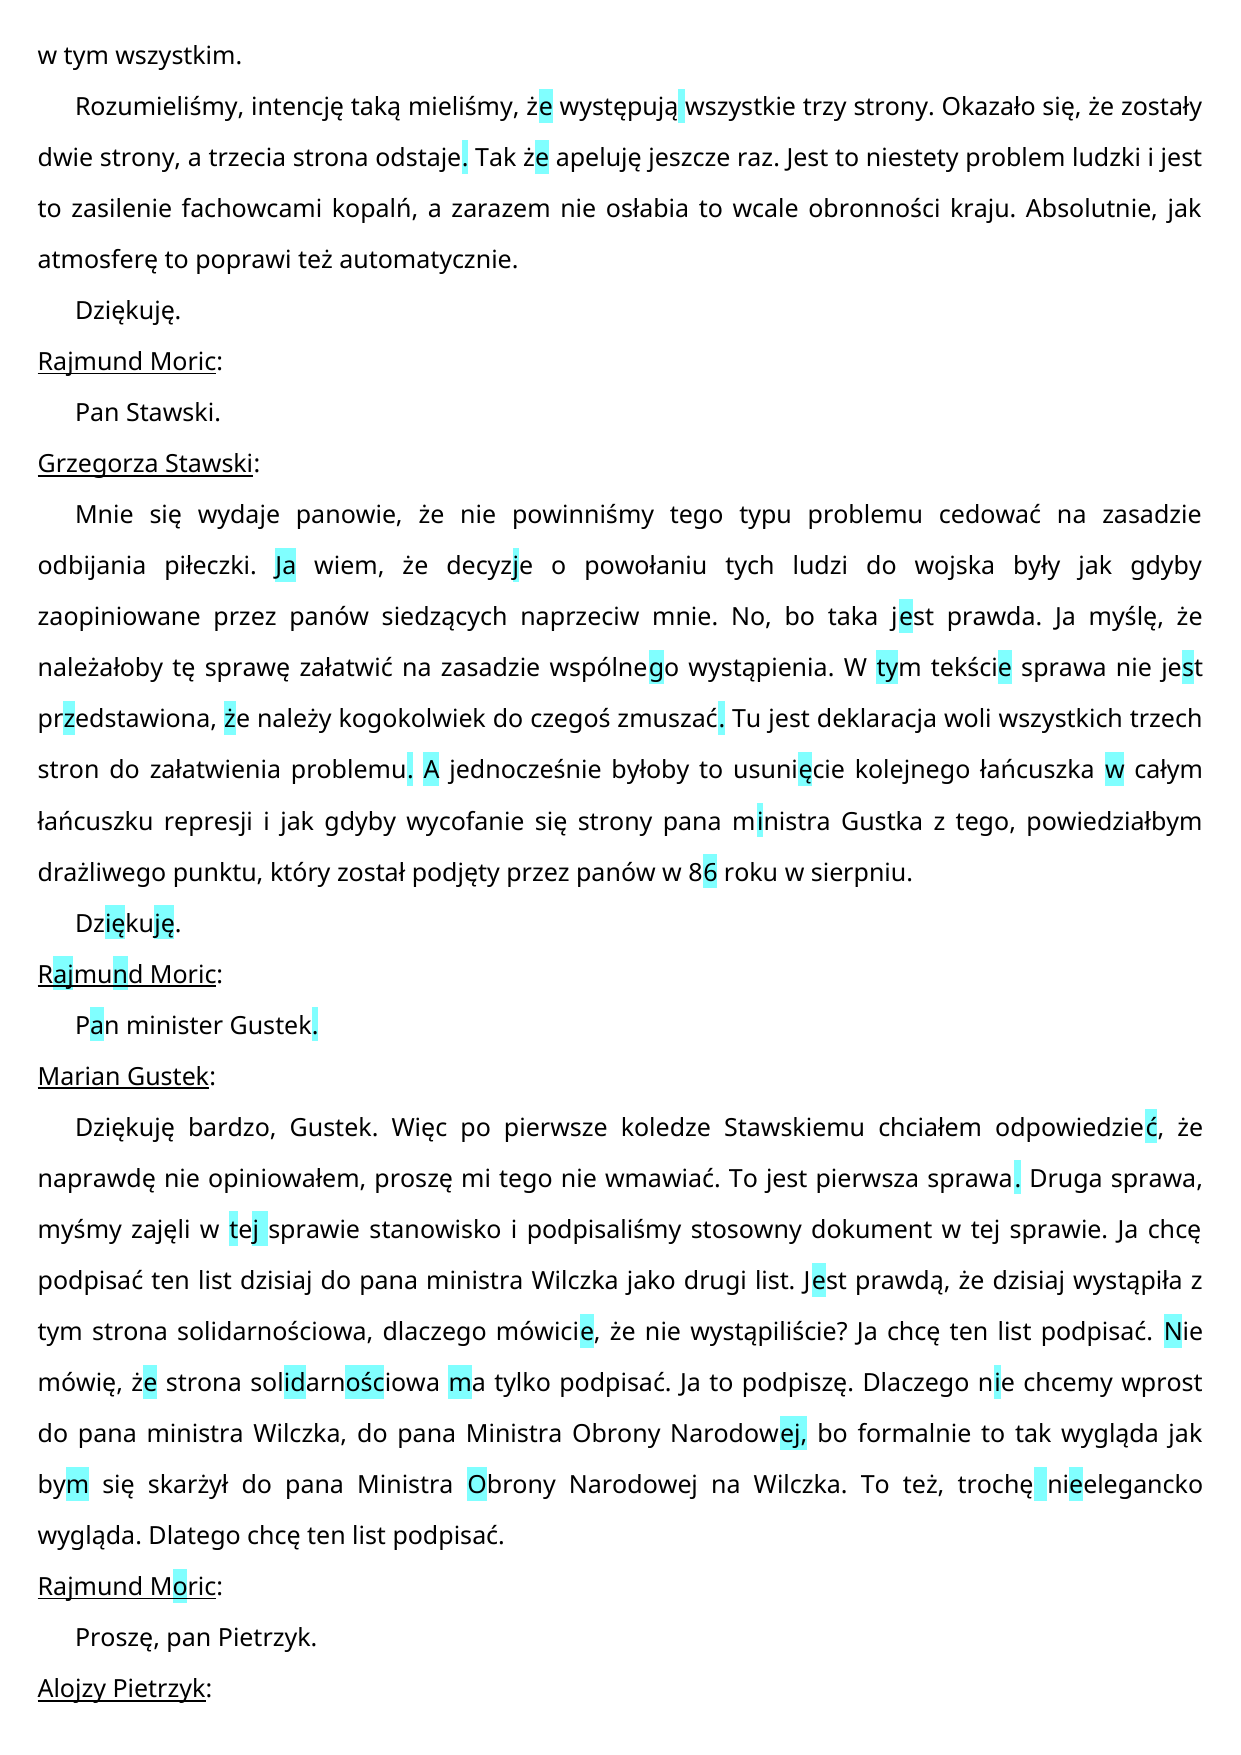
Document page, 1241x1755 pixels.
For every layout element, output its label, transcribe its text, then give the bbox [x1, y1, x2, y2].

text Rajmund Moric: [37, 1569, 1203, 1603]
text Alojzy Pietrzyk: [37, 1671, 1203, 1705]
text Grzegorza Stawski: [37, 446, 1203, 480]
text Dziękuję bardzo, Gustek. Więc po pierwsze koledze Stawskiemu chciałem odpowiedzieć, że naprawdę nie opiniowałem, proszę mi tego nie wmawiać. To jest pierwsza sprawa. Druga sprawa, myśmy zajęli w tej sprawie stanowisko i podpisaliśmy stosowny dokument w tej sprawie. Ja chcę podpisać ten list dzisiaj do pana ministra Wilczka jako drugi list. Jest prawdą, że dzisiaj wystąpiła z tym strona solidarnościowa, dlaczego mówicie, że nie wystąpiliście? Ja chcę ten list podpisać. Nie mówię, że strona solidarnościowa ma tylko podpisać. Ja to podpiszę. Dlaczego nie chcemy wprost do pana ministra Wilczka, do pana Ministra Obrony Narodowej, bo formalnie to tak wygląda jak bym się skarżył do pana Ministra Obrony Narodowej na Wilczka. To też, trochę nieelegancko wygląda. Dlatego chcę ten list podpisać. [37, 1109, 1203, 1552]
text Pan Stawski. [37, 395, 1203, 429]
text Dziękuję. [37, 905, 1203, 939]
text Marian Gustek: [37, 1058, 1203, 1092]
text Proszę, pan Pietrzyk. [37, 1620, 1203, 1654]
text Pan minister Gustek. [37, 1007, 1203, 1041]
text Mnie się wydaje panowie, że nie powinniśmy tego typu problemu cedować na zasadzie odbijania piłeczki. Ja wiem, że decyzje o powołaniu tych ludzi do wojska były jak gdyby zaopiniowane przez panów siedzących naprzeciw mnie. No, bo taka jest prawda. Ja myślę, że należałoby tę sprawę załatwić na zasadzie wspólnego wystąpienia. W tym tekście sprawa nie jest przedstawiona, że należy kogokolwiek do czegoś zmuszać. Tu jest deklaracja woli wszystkich trzech stron do załatwienia problemu. A jednocześnie byłoby to usunięcie kolejnego łańcuszka w całym łańcuszku represji i jak gdyby wycofanie się strony pana ministra Gustka z tego, powiedziałbym drażliwego punktu, który został podjęty przez panów w 86 roku w sierpniu. [37, 497, 1203, 888]
text Rozumieliśmy, intencję taką mieliśmy, że występują wszystkie trzy strony. Okazało się, że zostały dwie strony, a trzecia strona odstaje. Tak że apeluję jeszcze raz. Jest to niestety problem ludzki i jest to zasilenie fachowcami kopalń, a zarazem nie osłabia to wcale obronności kraju. Absolutnie, jak atmosferę to poprawi też automatycznie. [37, 88, 1203, 276]
text w tym wszystkim. [37, 37, 1203, 72]
text Rajmund Moric: [37, 344, 1203, 378]
text Rajmund Moric: [37, 956, 1203, 990]
text Dziękuję. [37, 293, 1203, 327]
